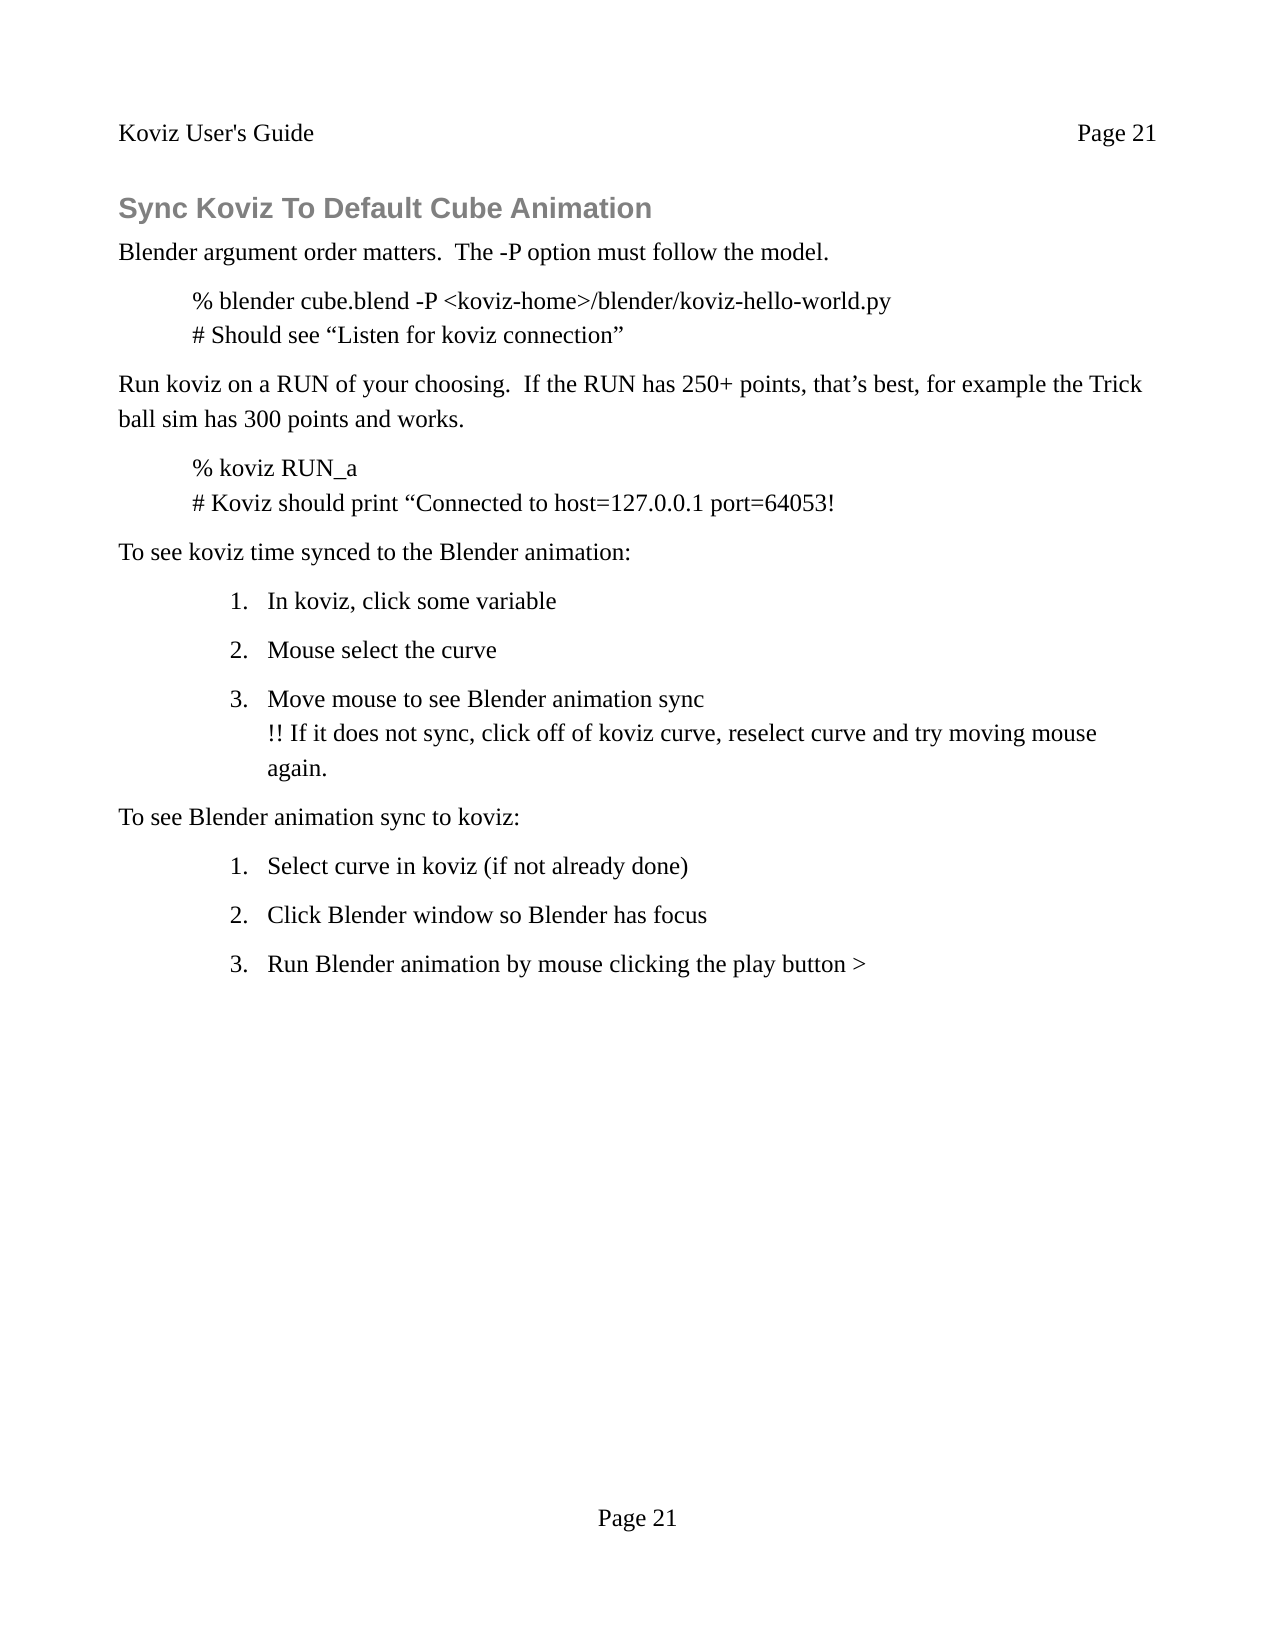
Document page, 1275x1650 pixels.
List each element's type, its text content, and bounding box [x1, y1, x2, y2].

text % blender cube.blend -P <koviz-home>/blender/koviz-hello-world.py # Should see “Listen for koviz connection” [192, 286, 1157, 349]
list Select curve in koviz (if not already done) [229, 851, 1157, 880]
list In koviz, click some variable [229, 586, 1157, 614]
list Click Blender window so Blender has focus [229, 900, 1157, 929]
text Run koviz on a RUN of your choosing. If the RUN has 250+ points, that’s best, for example the Trick ball sim has 300 points and works. [118, 369, 1157, 433]
text To see Blender animation sync to koviz: [118, 802, 1157, 831]
list Move mouse to see Blender animation sync !! If it does not sync, click off of koviz curve, reselect curve and try moving mouse again. [229, 684, 1157, 782]
text % koviz RUN_a # Koviz should print “Connected to host=127.0.0.1 port=64053! [192, 453, 1157, 516]
subtitle Sync Koviz To Default Cube Animation [118, 191, 1157, 224]
text Blender argument order matters. The -P option must follow the model. [118, 237, 1157, 266]
text To see koviz time synced to the Blender animation: [118, 537, 1157, 565]
list Mouse select the curve [229, 635, 1157, 663]
list Run Blender animation by mouse clicking the play button > [229, 949, 1157, 978]
